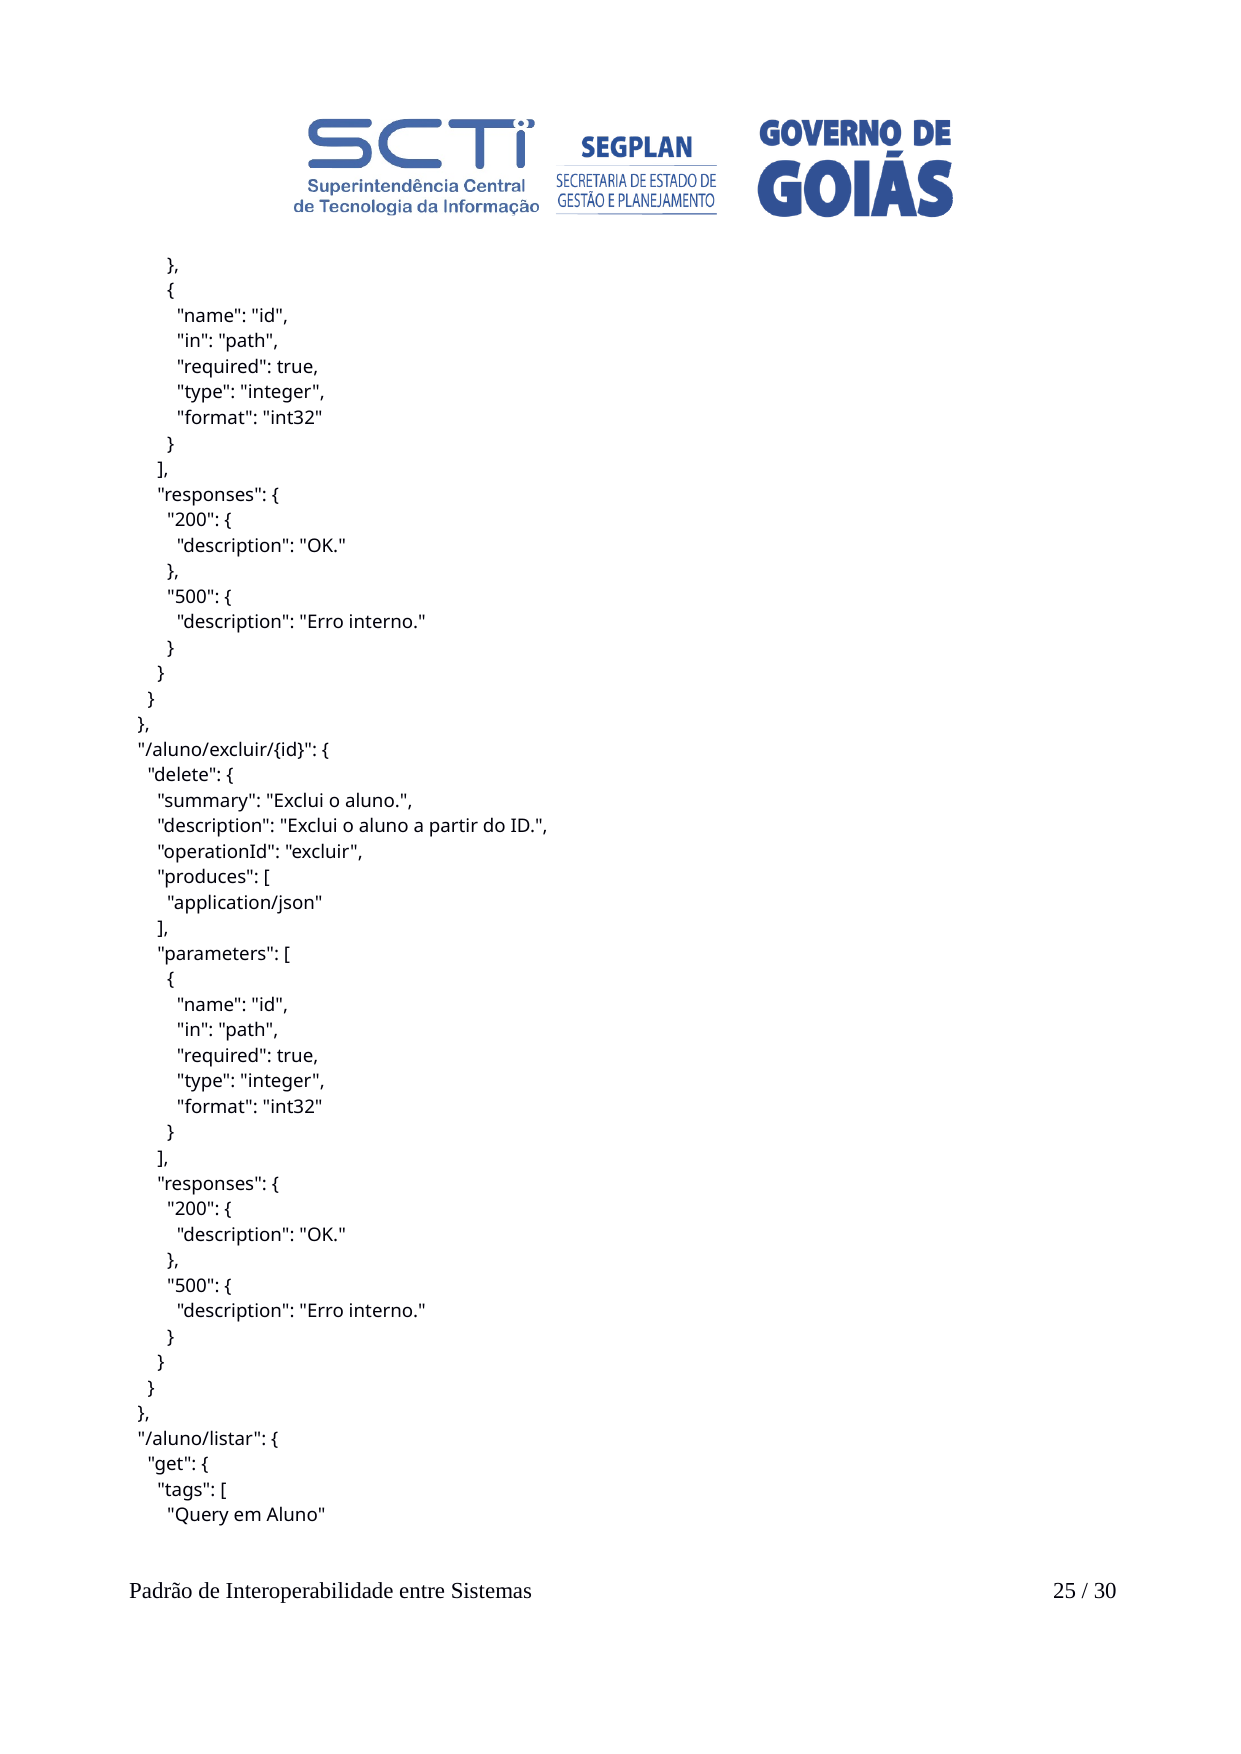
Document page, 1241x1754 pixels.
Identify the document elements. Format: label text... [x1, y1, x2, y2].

text "200": { [118, 1195, 1122, 1221]
text "required": true, [118, 353, 1122, 379]
text "name": "id", [118, 302, 1122, 328]
text } [118, 1119, 1122, 1144]
text } [118, 1348, 1122, 1374]
text "operationId": "excluir", [118, 838, 1122, 864]
text "tags": [ [118, 1476, 1122, 1502]
text ], [118, 1144, 1122, 1170]
text { [118, 277, 1122, 302]
text }, [118, 1246, 1122, 1272]
text "Query em Aluno" [118, 1502, 1122, 1527]
text }, [118, 251, 1122, 277]
text } [118, 685, 1122, 711]
text ], [118, 455, 1122, 481]
text } [118, 659, 1122, 685]
text "required": true, [118, 1042, 1122, 1068]
text "application/json" [118, 889, 1122, 915]
text "in": "path", [118, 1017, 1122, 1042]
text "description": "OK." [118, 532, 1122, 557]
text "summary": "Exclui o aluno.", [118, 787, 1122, 813]
text "500": { [118, 583, 1122, 608]
text "format": "int32" [118, 404, 1122, 430]
text }, [118, 711, 1122, 736]
text "get": { [118, 1451, 1122, 1476]
text }, [118, 557, 1122, 583]
text "responses": { [118, 1170, 1122, 1195]
text } [118, 634, 1122, 659]
text "description": "Erro interno." [118, 1297, 1122, 1323]
text "responses": { [118, 481, 1122, 506]
text "description": "Erro interno." [118, 608, 1122, 634]
text "type": "integer", [118, 379, 1122, 404]
text } [118, 1323, 1122, 1348]
text { [118, 966, 1122, 991]
text "format": "int32" [118, 1093, 1122, 1119]
text "type": "integer", [118, 1068, 1122, 1093]
text "/aluno/listar": { [118, 1425, 1122, 1451]
text "in": "path", [118, 328, 1122, 353]
text "description": "Exclui o aluno a partir do ID.", [118, 813, 1122, 838]
text "description": "OK." [118, 1221, 1122, 1246]
text "produces": [ [118, 864, 1122, 889]
text "/aluno/excluir/{id}": { [118, 736, 1122, 762]
text }, [118, 1399, 1122, 1425]
text "name": "id", [118, 991, 1122, 1017]
text } [118, 430, 1122, 455]
text } [118, 1374, 1122, 1399]
text "parameters": [ [118, 940, 1122, 966]
text "500": { [118, 1272, 1122, 1297]
text "200": { [118, 506, 1122, 532]
text ], [118, 915, 1122, 940]
text "delete": { [118, 762, 1122, 787]
